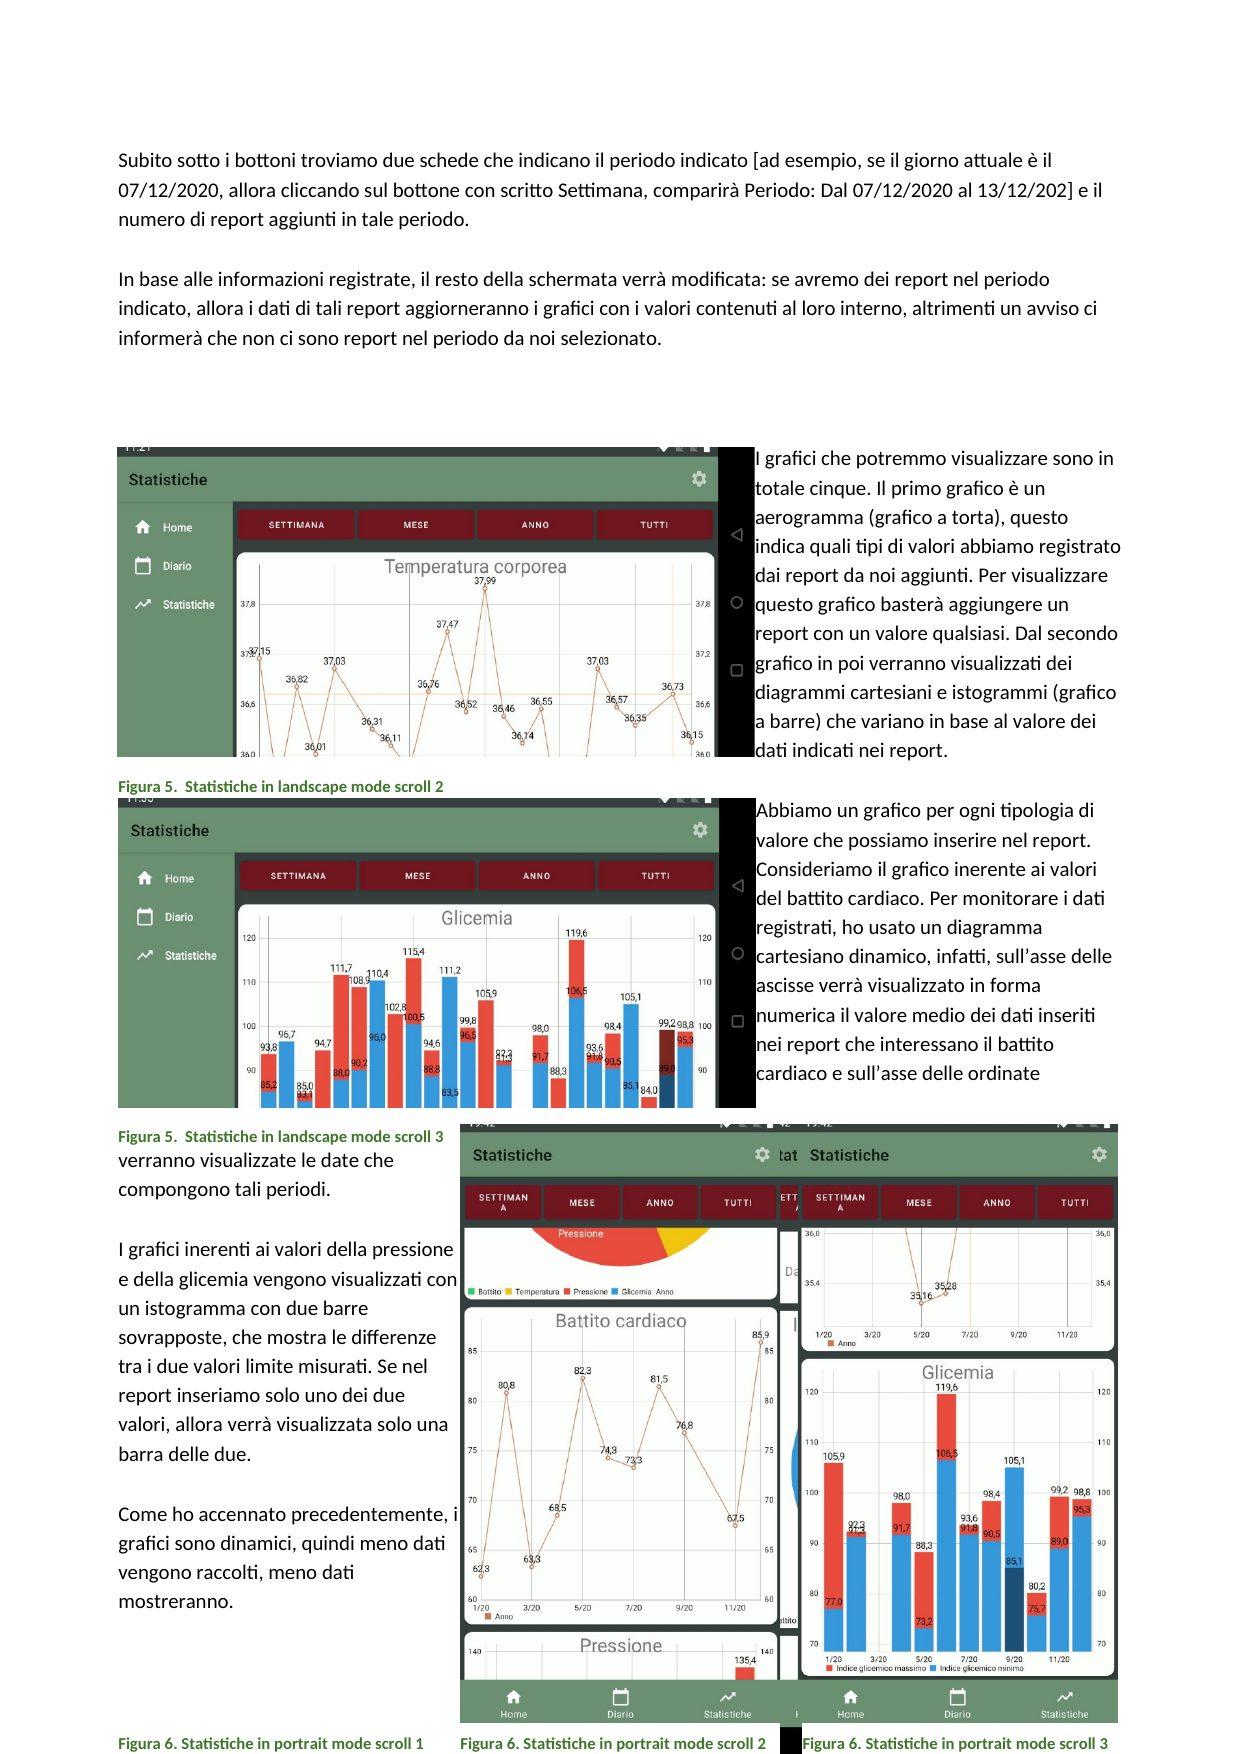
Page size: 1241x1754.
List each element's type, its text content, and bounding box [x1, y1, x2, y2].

text Abbiamo un grafico per ogni tipologia di valore che possiamo inserire nel report. Consideriamo il grafico inerente ai valori del battito cardiaco. Per monitorare i dati registrati, ho usato un diagramma cartesiano dinamico, infatti, sull’asse delle ascisse verrà visualizzato in forma numerica il valore medio dei dati inseriti nei report che interessano il battito cardiaco e sull’asse delle ordinate verranno visualizzate le date che compongono tali periodi. [118, 798, 1122, 1202]
text Come ho accennato precedentemente, i grafici sono dinamici, quindi meno dati vengono raccolti, meno dati mostreranno. [118, 1501, 460, 1614]
text Figura 6. Statistiche in portrait mode scroll 2 [460, 1734, 780, 1754]
text Figura 6. Statistiche in portrait mode scroll 1 [118, 1734, 438, 1754]
text Figura 5. Statistiche in landscape mode scroll 2 [118, 777, 756, 797]
text In base alle informazioni registrate, il resto della schermata verrà modificata: se avremo dei report nel periodo indicato, allora i dati di tali report aggiorneranno i grafici con i valori contenuti al loro interno, altrimenti un avviso ci informerà che non ci sono report nel periodo da noi selezionato. [118, 266, 1122, 350]
text Figura 6. Statistiche in portrait mode scroll 3 [802, 1734, 1122, 1754]
text I grafici che potremmo visualizzare sono in totale cinque. Il primo grafico è un aerogramma (grafico a torta), questo indica quali tipi di valori abbiamo registrato dai report da noi aggiunti. Per visualizzare questo grafico basterà aggiungere un report con un valore qualsiasi. Dal secondo grafico in poi verranno visualizzati dei diagrammi cartesiani e istogrammi (grafico a barre) che variano in base al valore dei dati indicati nei report. [118, 446, 1122, 763]
text I grafici inerenti ai valori della pressione e della glicemia vengono visualizzati con un istogramma con due barre sovrapposte, che mostra le differenze tra i due valori limite misurati. Se nel report inseriamo solo uno dei due valori, allora verrà visualizzata solo una barra delle due. [118, 1237, 460, 1466]
text Subito sotto i bottoni troviamo due schede che indicano il periodo indicato [ad esempio, se il giorno attuale è il 07/12/2020, allora cliccando sul bottone con scritto Settimana, comparirà Periodo: Dal 07/12/2020 al 13/12/202] e il numero di report aggiunti in tale periodo. [118, 148, 1122, 231]
text Figura 5. Statistiche in landscape mode scroll 3 [118, 1127, 460, 1147]
